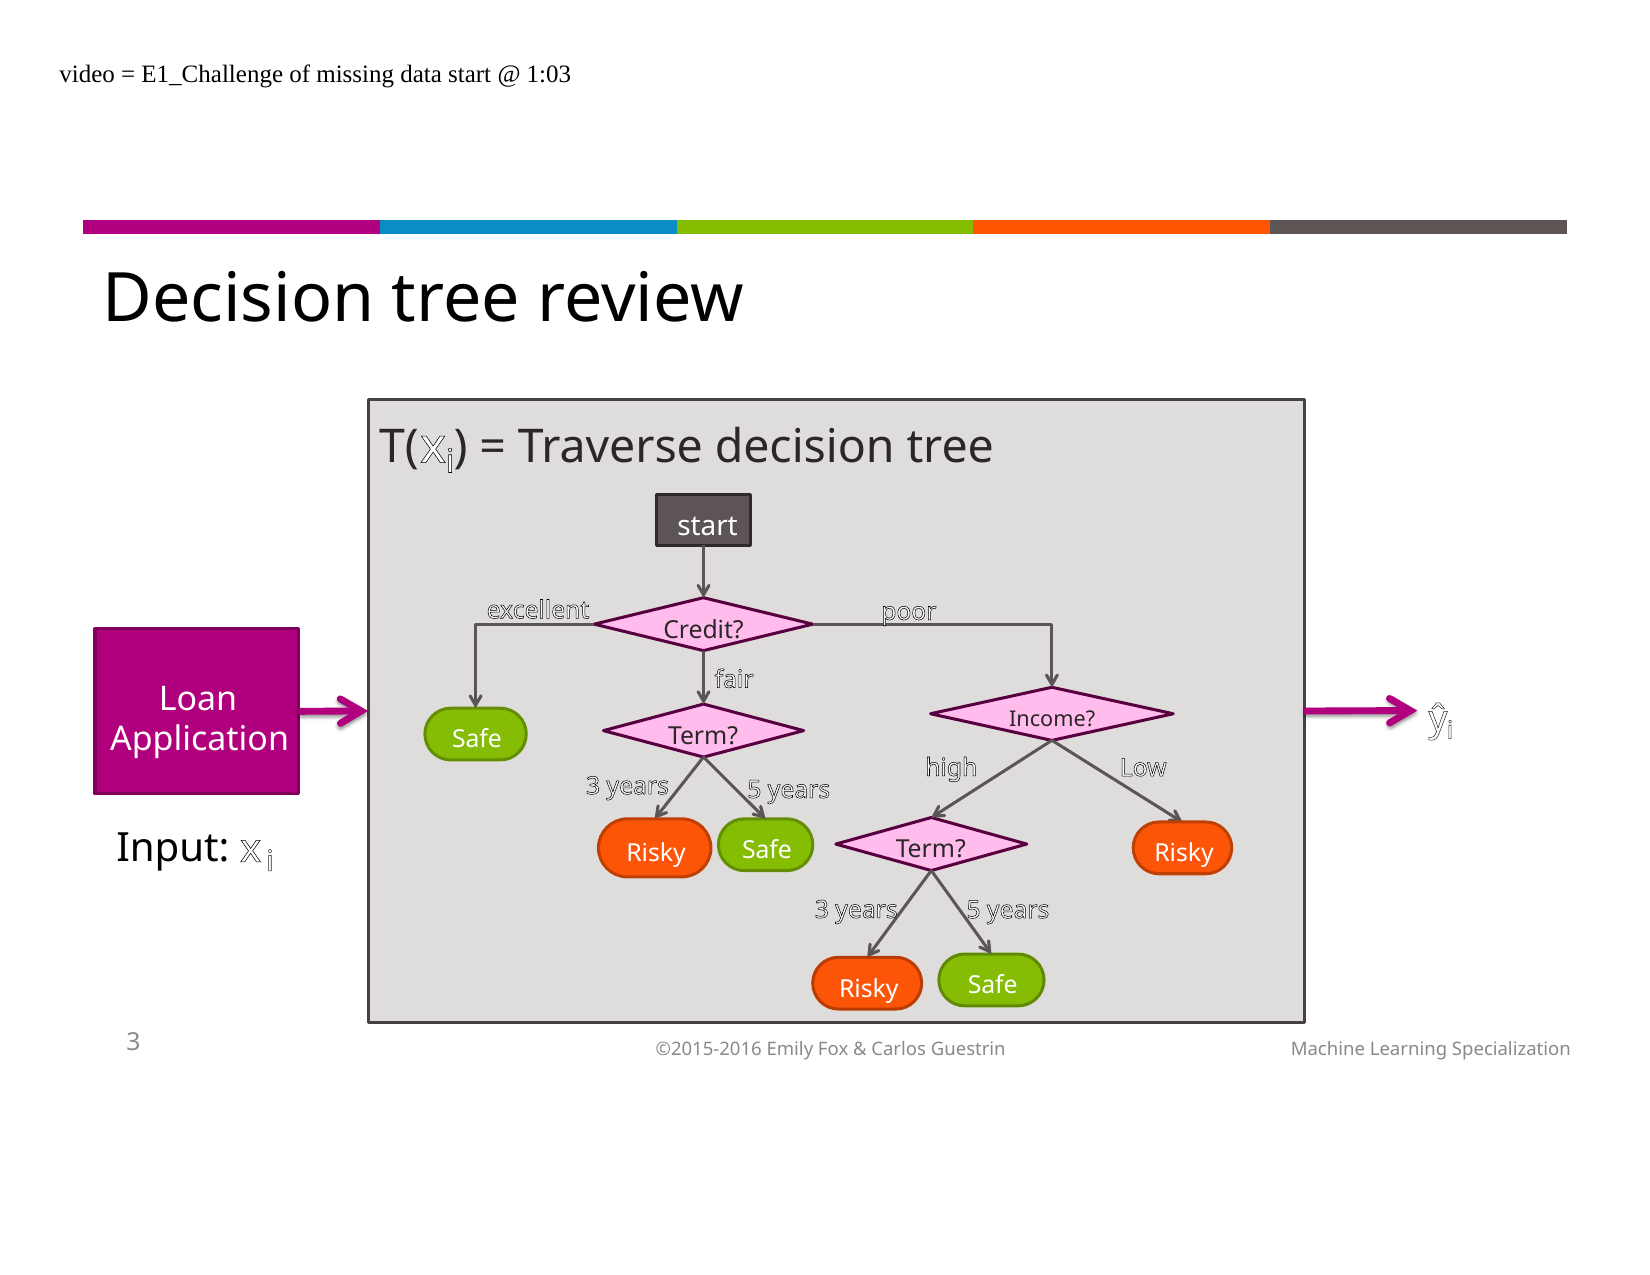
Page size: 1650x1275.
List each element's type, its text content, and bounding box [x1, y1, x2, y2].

picture [292, 679, 402, 748]
text video = E1_Challenge of missing data start @ 1:03 [59, 59, 1591, 88]
picture [1298, 678, 1452, 747]
